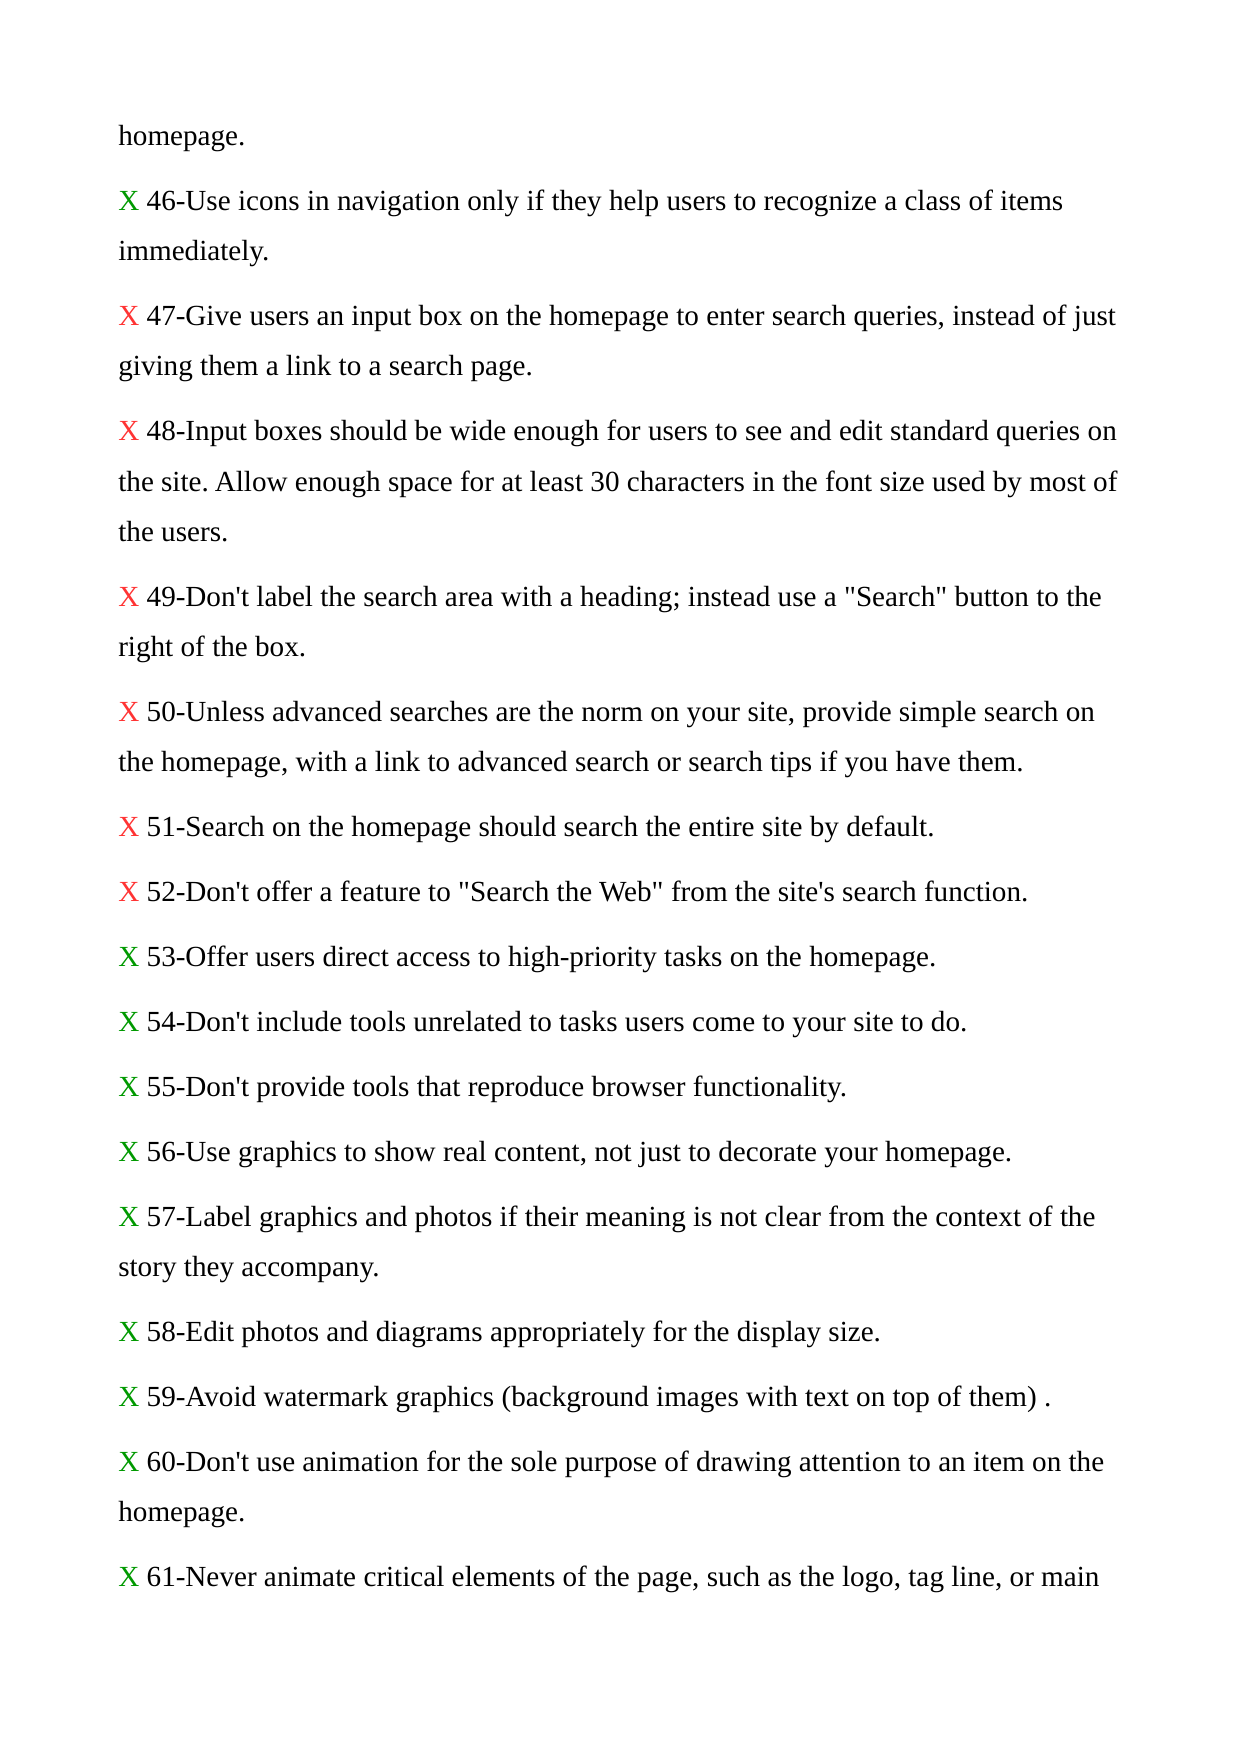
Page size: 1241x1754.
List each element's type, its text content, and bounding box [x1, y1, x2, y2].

text X 57-Label graphics and photos if their meaning is not clear from the context of the story they accompany. [118, 1199, 1122, 1283]
text X 60-Don't use animation for the sole purpose of drawing attention to an item on the homepage. [118, 1444, 1122, 1528]
text X 61-Never animate critical elements of the page, such as the logo, tag line, or main [118, 1559, 1122, 1592]
text X 48-Input boxes should be wide enough for users to see and edit standard queries on the site. Allow enough space for at least 30 characters in the font size used by most of the users. [118, 413, 1122, 548]
text X 50-Unless advanced searches are the norm on your site, provide simple search on the homepage, with a link to advanced search or search tips if you have them. [118, 694, 1122, 778]
text X 46-Use icons in navigation only if they help users to recognize a class of items immediately. [118, 183, 1122, 267]
text X 56-Use graphics to show real content, not just to decorate your homepage. [118, 1134, 1122, 1167]
text X 47-Give users an input box on the homepage to enter search queries, instead of just giving them a link to a search page. [118, 298, 1122, 382]
text X 59-Avoid watermark graphics (background images with text on top of them) . [118, 1379, 1122, 1412]
text homepage. [118, 118, 1122, 152]
text X 58-Edit photos and diagrams appropriately for the display size. [118, 1314, 1122, 1347]
text X 53-Offer users direct access to high-priority tasks on the homepage. [118, 939, 1122, 973]
text X 52-Don't offer a feature to "Search the Web" from the site's search function. [118, 874, 1122, 908]
text X 51-Search on the homepage should search the entire site by default. [118, 809, 1122, 843]
text X 49-Don't label the search area with a heading; instead use a "Search" button to the right of the box. [118, 579, 1122, 663]
text X 55-Don't provide tools that reproduce browser functionality. [118, 1069, 1122, 1102]
text X 54-Don't include tools unrelated to tasks users come to your site to do. [118, 1004, 1122, 1038]
